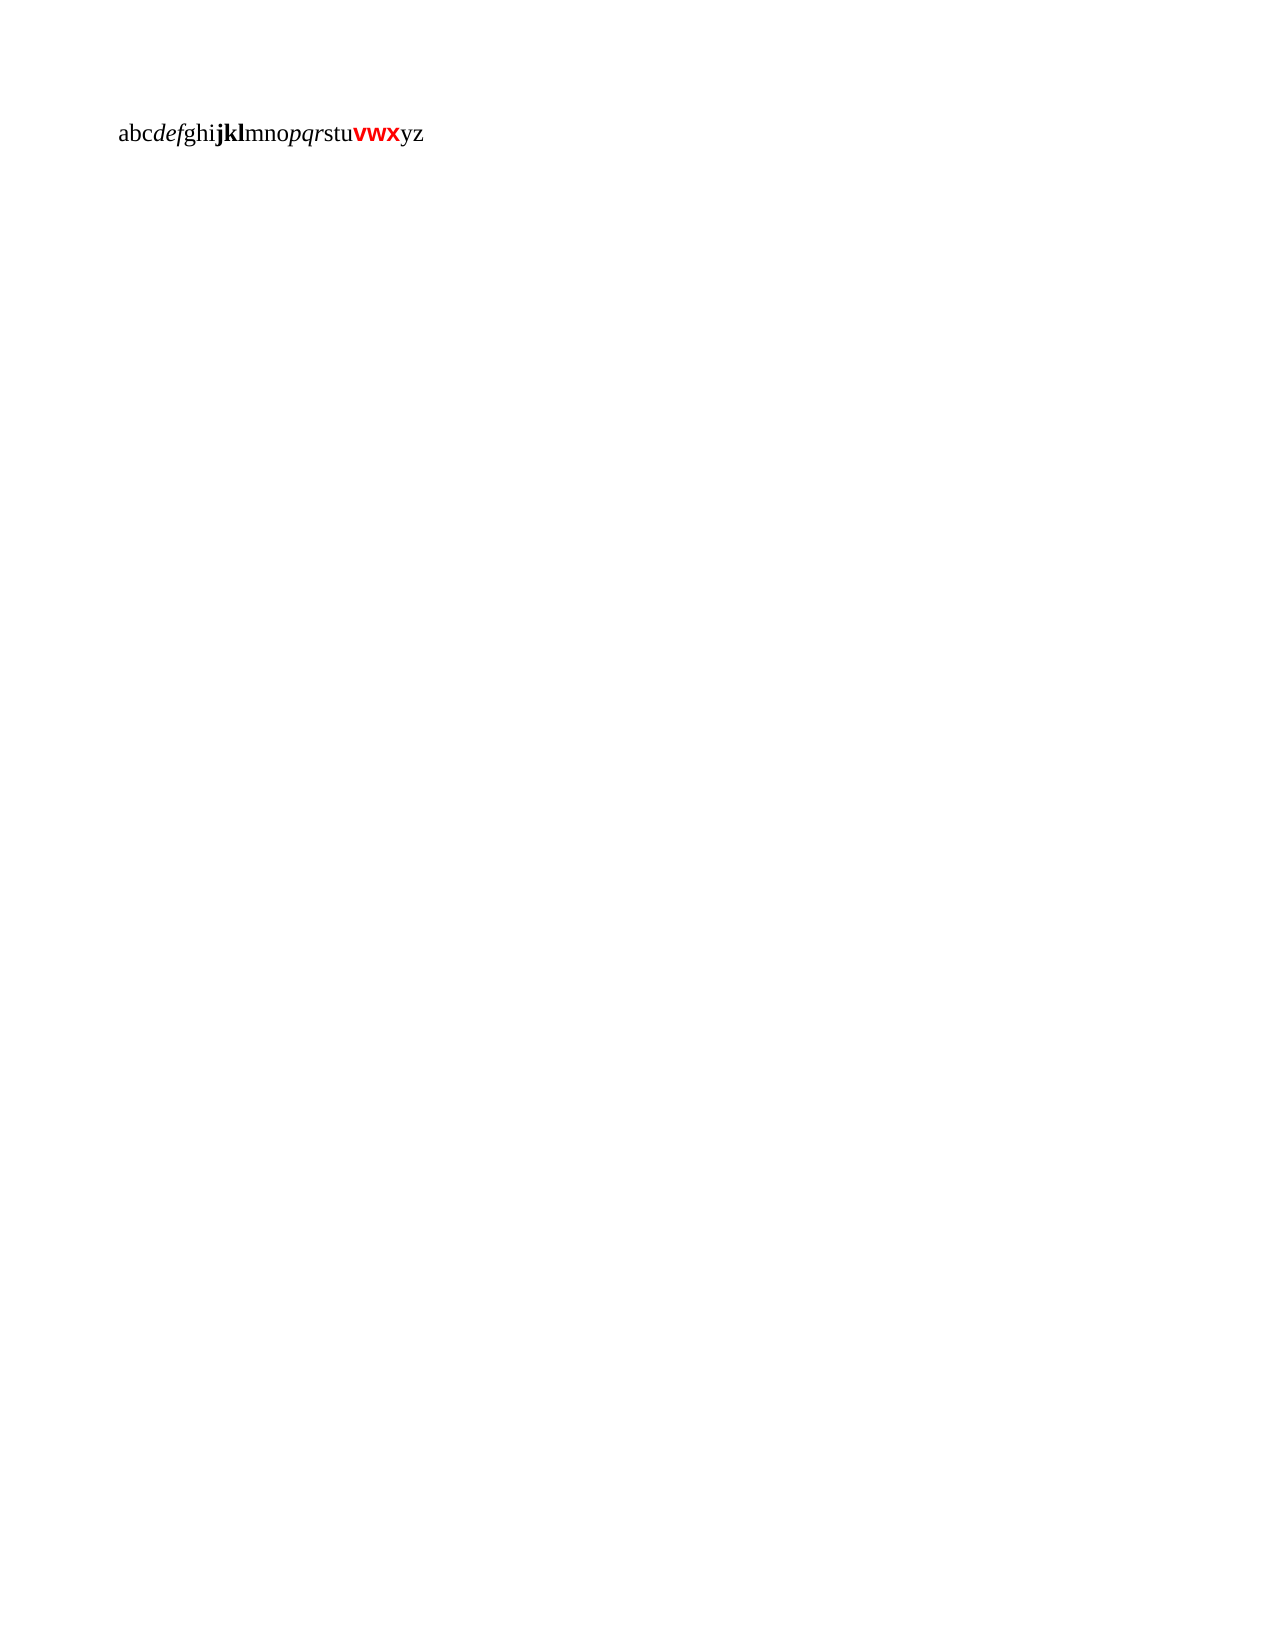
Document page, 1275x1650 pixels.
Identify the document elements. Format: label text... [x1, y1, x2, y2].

text abcdefghijklmnopqrstuvwxyz [118, 118, 1157, 147]
